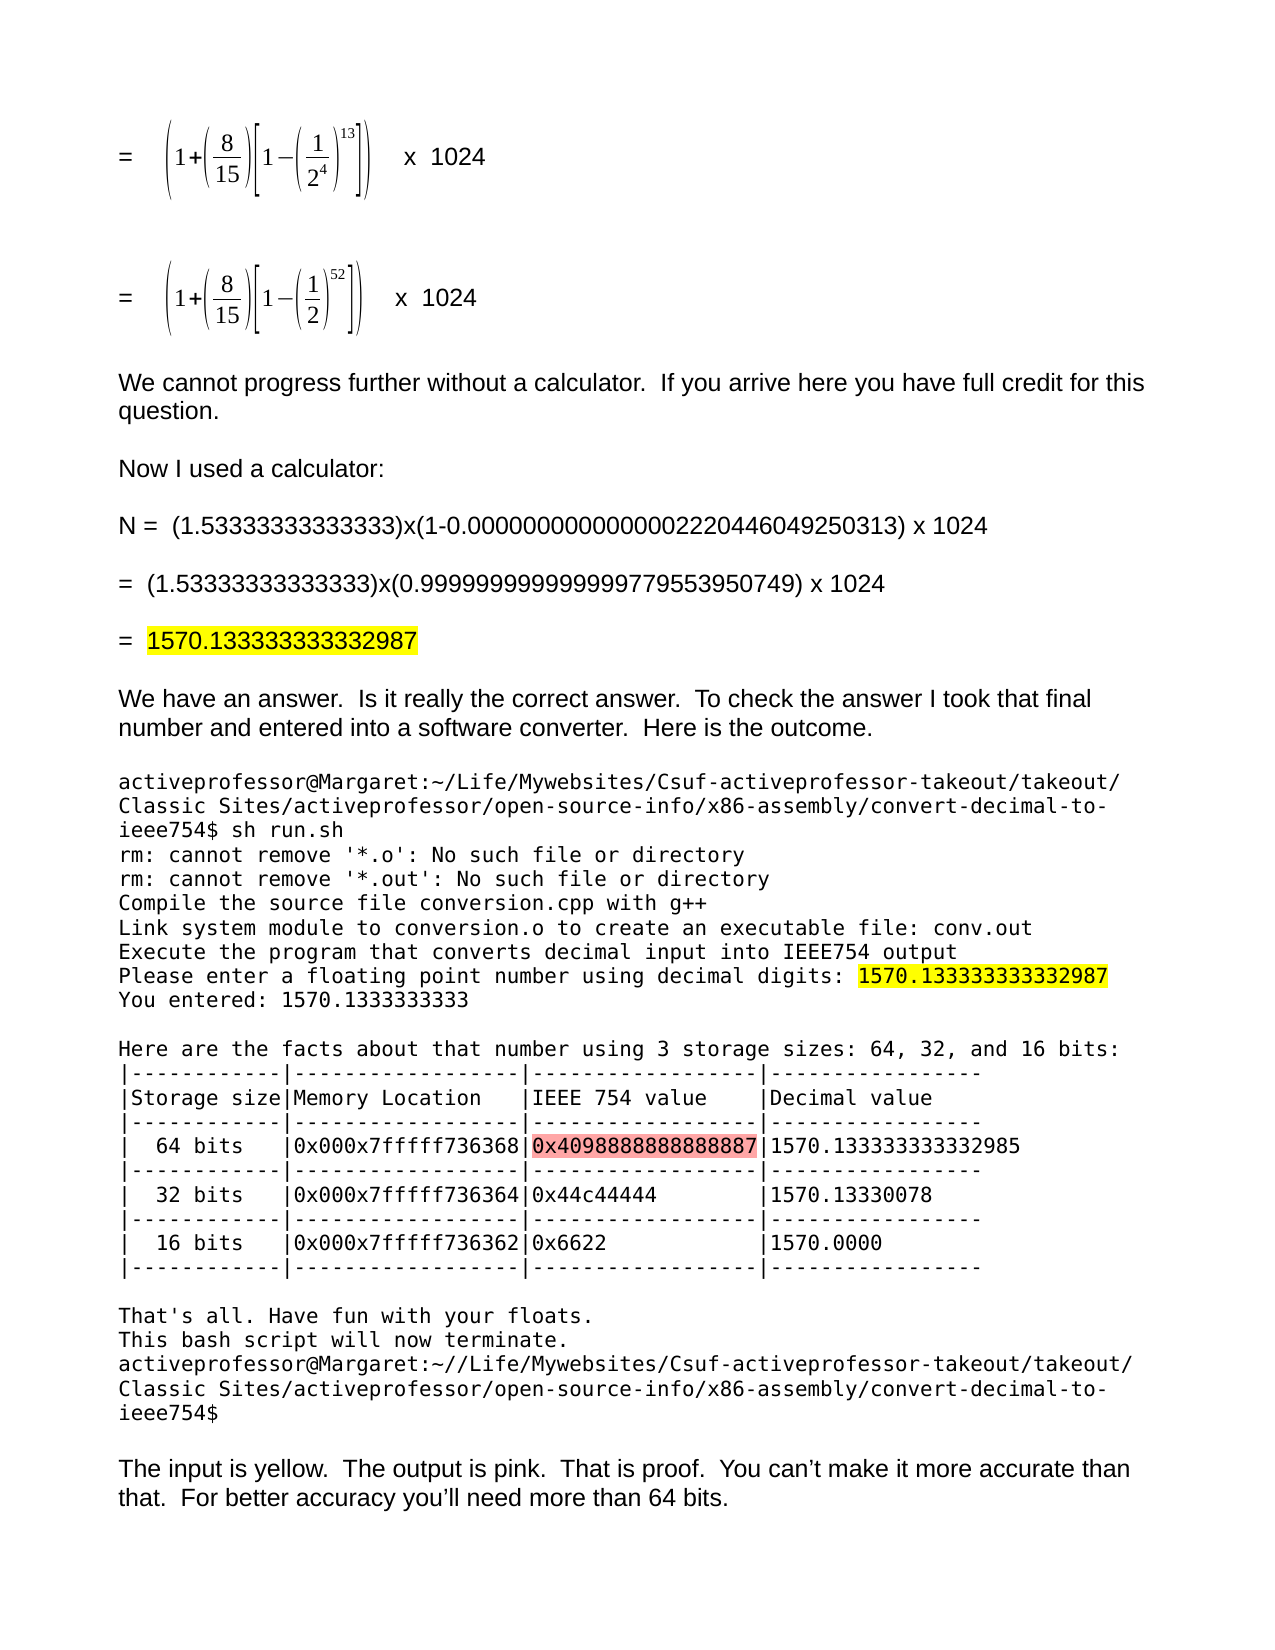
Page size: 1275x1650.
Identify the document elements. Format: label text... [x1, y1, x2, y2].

text Here are the facts about that number using 3 storage sizes: 64, 32, and 16 bits: [118, 1037, 1157, 1061]
text Link system module to conversion.o to create an executable file: conv.out [118, 916, 1157, 940]
text This bash script will now terminate. [118, 1328, 1157, 1352]
text activeprofessor@Margaret:~/Life/Mywebsites/Csuf-activeprofessor-takeout/takeout/Classic Sites/activeprofessor/open-source-info/x86-assembly/convert-decimal-to-ieee754$ sh run.sh [118, 770, 1157, 843]
text Execute the program that converts decimal input into IEEE754 output [118, 940, 1157, 964]
text |------------|------------------|------------------|----------------- [118, 1255, 1157, 1280]
text | 64 bits |0x000x7fffff736368|0x4098888888888887|1570.133333333332985 [118, 1134, 1157, 1158]
text = x 1024 [118, 118, 1157, 202]
text Now I used a calculator: [118, 454, 1157, 482]
text |Storage size|Memory Location |IEEE 754 value |Decimal value [118, 1086, 1157, 1110]
text Compile the source file conversion.cpp with g++ [118, 891, 1157, 916]
text rm: cannot remove '*.out': No such file or directory [118, 867, 1157, 891]
text We cannot progress further without a calculator. If you arrive here you have full credit for this question. [118, 367, 1157, 425]
text |------------|------------------|------------------|----------------- [118, 1110, 1157, 1134]
text |------------|------------------|------------------|----------------- [118, 1207, 1157, 1231]
text The input is yellow. The output is pink. That is proof. You can’t make it more accurate than that. For better accuracy you’ll need more than 64 bits. [118, 1454, 1157, 1512]
text activeprofessor@Margaret:~//Life/Mywebsites/Csuf-activeprofessor-takeout/takeout/Classic Sites/activeprofessor/open-source-info/x86-assembly/convert-decimal-to-ieee754$ [118, 1352, 1157, 1425]
text | 32 bits |0x000x7fffff736364|0x44c44444 |1570.13330078 [118, 1183, 1157, 1207]
text |------------|------------------|------------------|----------------- [118, 1158, 1157, 1183]
text rm: cannot remove '*.o': No such file or directory [118, 843, 1157, 867]
text You entered: 1570.1333333333 [118, 988, 1157, 1013]
text That's all. Have fun with your floats. [118, 1304, 1157, 1328]
text N = (1.53333333333333)x(1-0.0000000000000002220446049250313) x 1024 [118, 511, 1157, 540]
text = x 1024 [118, 259, 1157, 339]
text = 1570.133333333332987 [118, 626, 1157, 655]
text Please enter a floating point number using decimal digits: 1570.133333333332987 [118, 964, 1157, 988]
text |------------|------------------|------------------|----------------- [118, 1061, 1157, 1086]
text | 16 bits |0x000x7fffff736362|0x6622 |1570.0000 [118, 1231, 1157, 1255]
text We have an answer. Is it really the correct answer. To check the answer I took that final number and entered into a software converter. Here is the outcome. [118, 684, 1157, 741]
text = (1.53333333333333)x(0.999999999999999779553950749) x 1024 [118, 569, 1157, 597]
